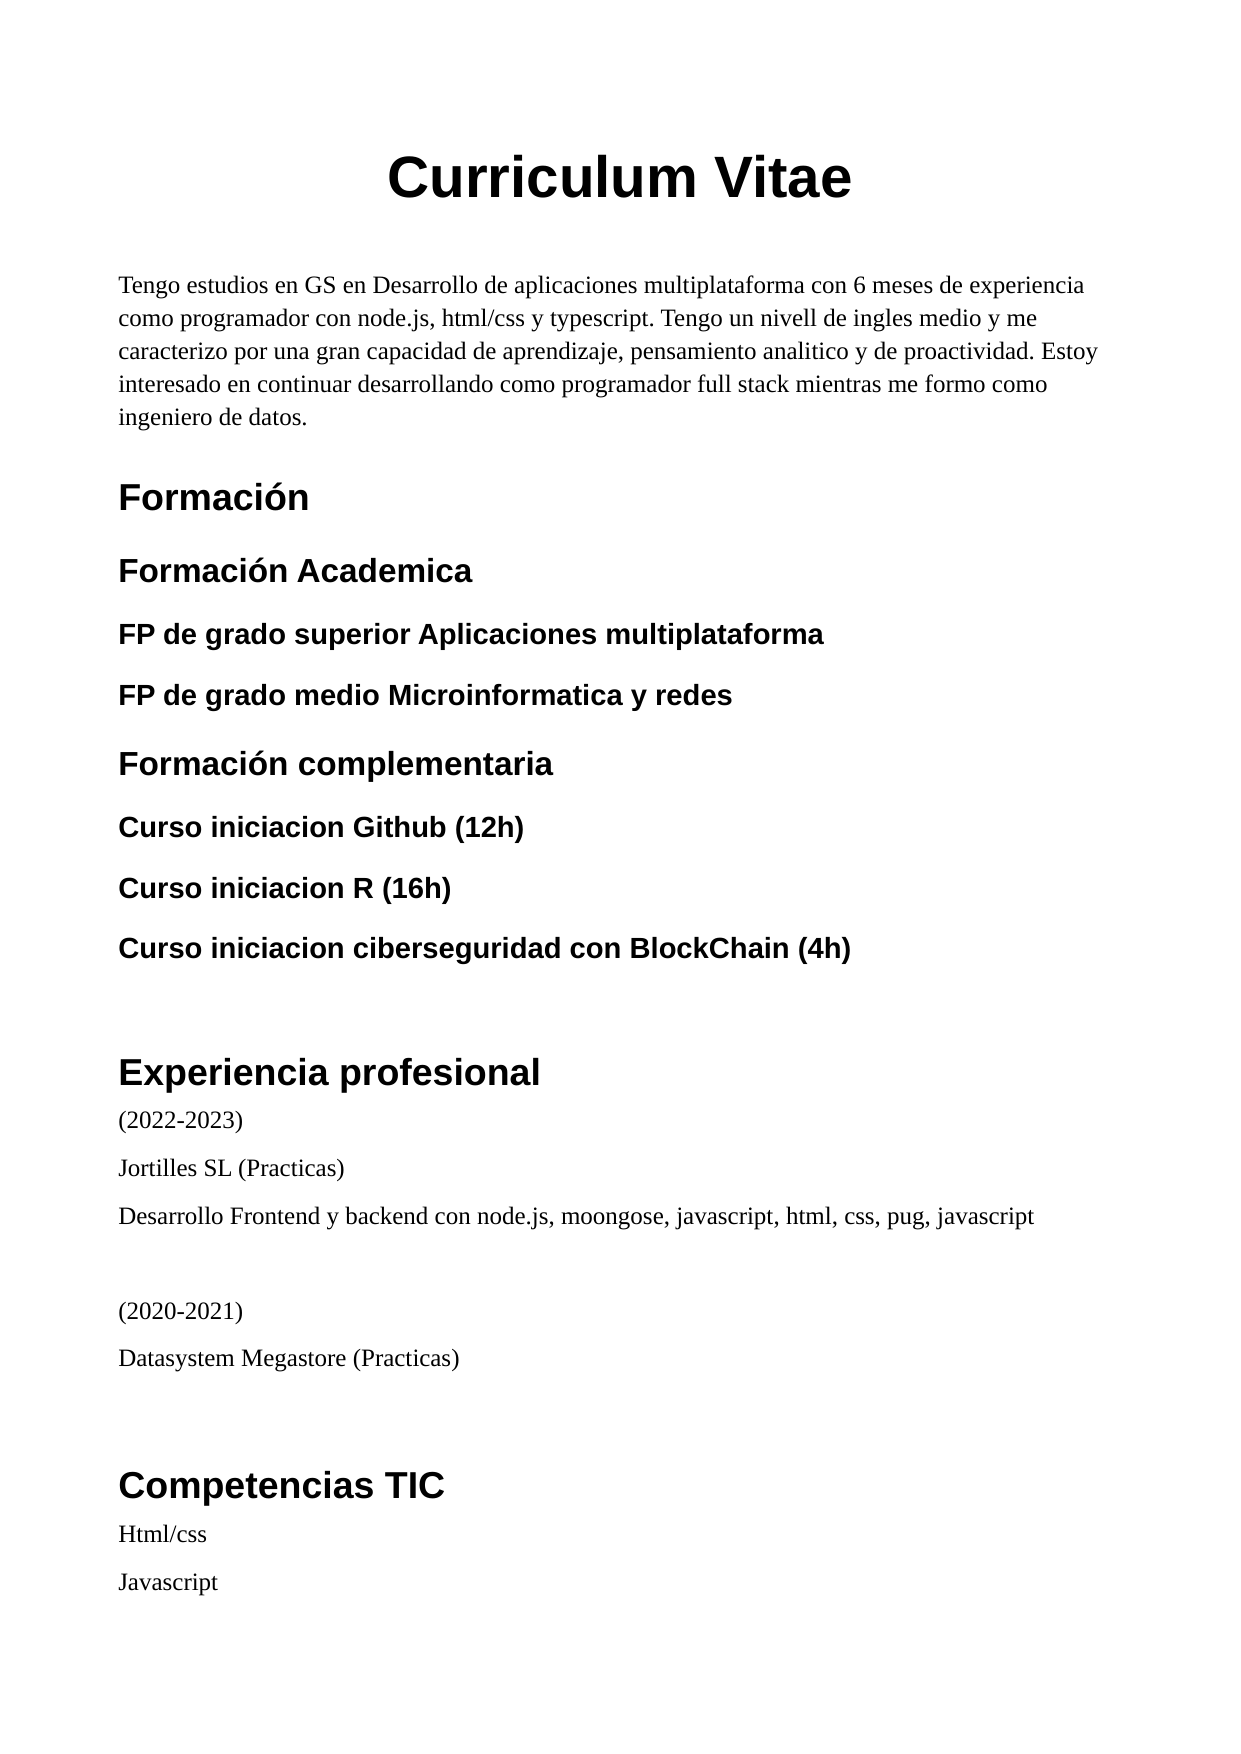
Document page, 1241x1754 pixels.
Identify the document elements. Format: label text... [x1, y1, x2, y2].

text Html/css [118, 1519, 1122, 1548]
subtitle FP de grado superior Aplicaciones multiplataforma [118, 617, 1122, 651]
subtitle Formación Academica [118, 551, 1122, 590]
text Javascript [118, 1567, 1122, 1596]
text (2020-2021) [118, 1296, 1122, 1325]
subtitle FP de grado medio Microinformatica y redes [118, 678, 1122, 711]
title Curriculum Vitae [118, 143, 1122, 210]
subtitle Formación [118, 475, 1122, 518]
subtitle Curso iniciacion R (16h) [118, 871, 1122, 904]
subtitle Competencias TIC [118, 1464, 1122, 1507]
text Jortilles SL (Practicas) [118, 1153, 1122, 1182]
subtitle Formación complementaria [118, 744, 1122, 783]
subtitle Experiencia profesional [118, 1050, 1122, 1093]
subtitle Curso iniciacion Github (12h) [118, 810, 1122, 843]
text Desarrollo Frontend y backend con node.js, moongose, javascript, html, css, pug, javascript [118, 1201, 1122, 1229]
subtitle Curso iniciacion ciberseguridad con BlockChain (4h) [118, 931, 1122, 965]
text Tengo estudios en GS en Desarrollo de aplicaciones multiplataforma con 6 meses de experiencia como programador con node.js, html/css y typescript. Tengo un nivell de ingles medio y me caracterizo por una gran capacidad de aprendizaje, pensamiento analitico y de proactividad. Estoy interesado en continuar desarrollando como programador full stack mientras me formo como ingeniero de datos. [118, 270, 1122, 431]
text Datasystem Megastore (Practicas) [118, 1343, 1122, 1372]
text (2022-2023) [118, 1106, 1122, 1134]
